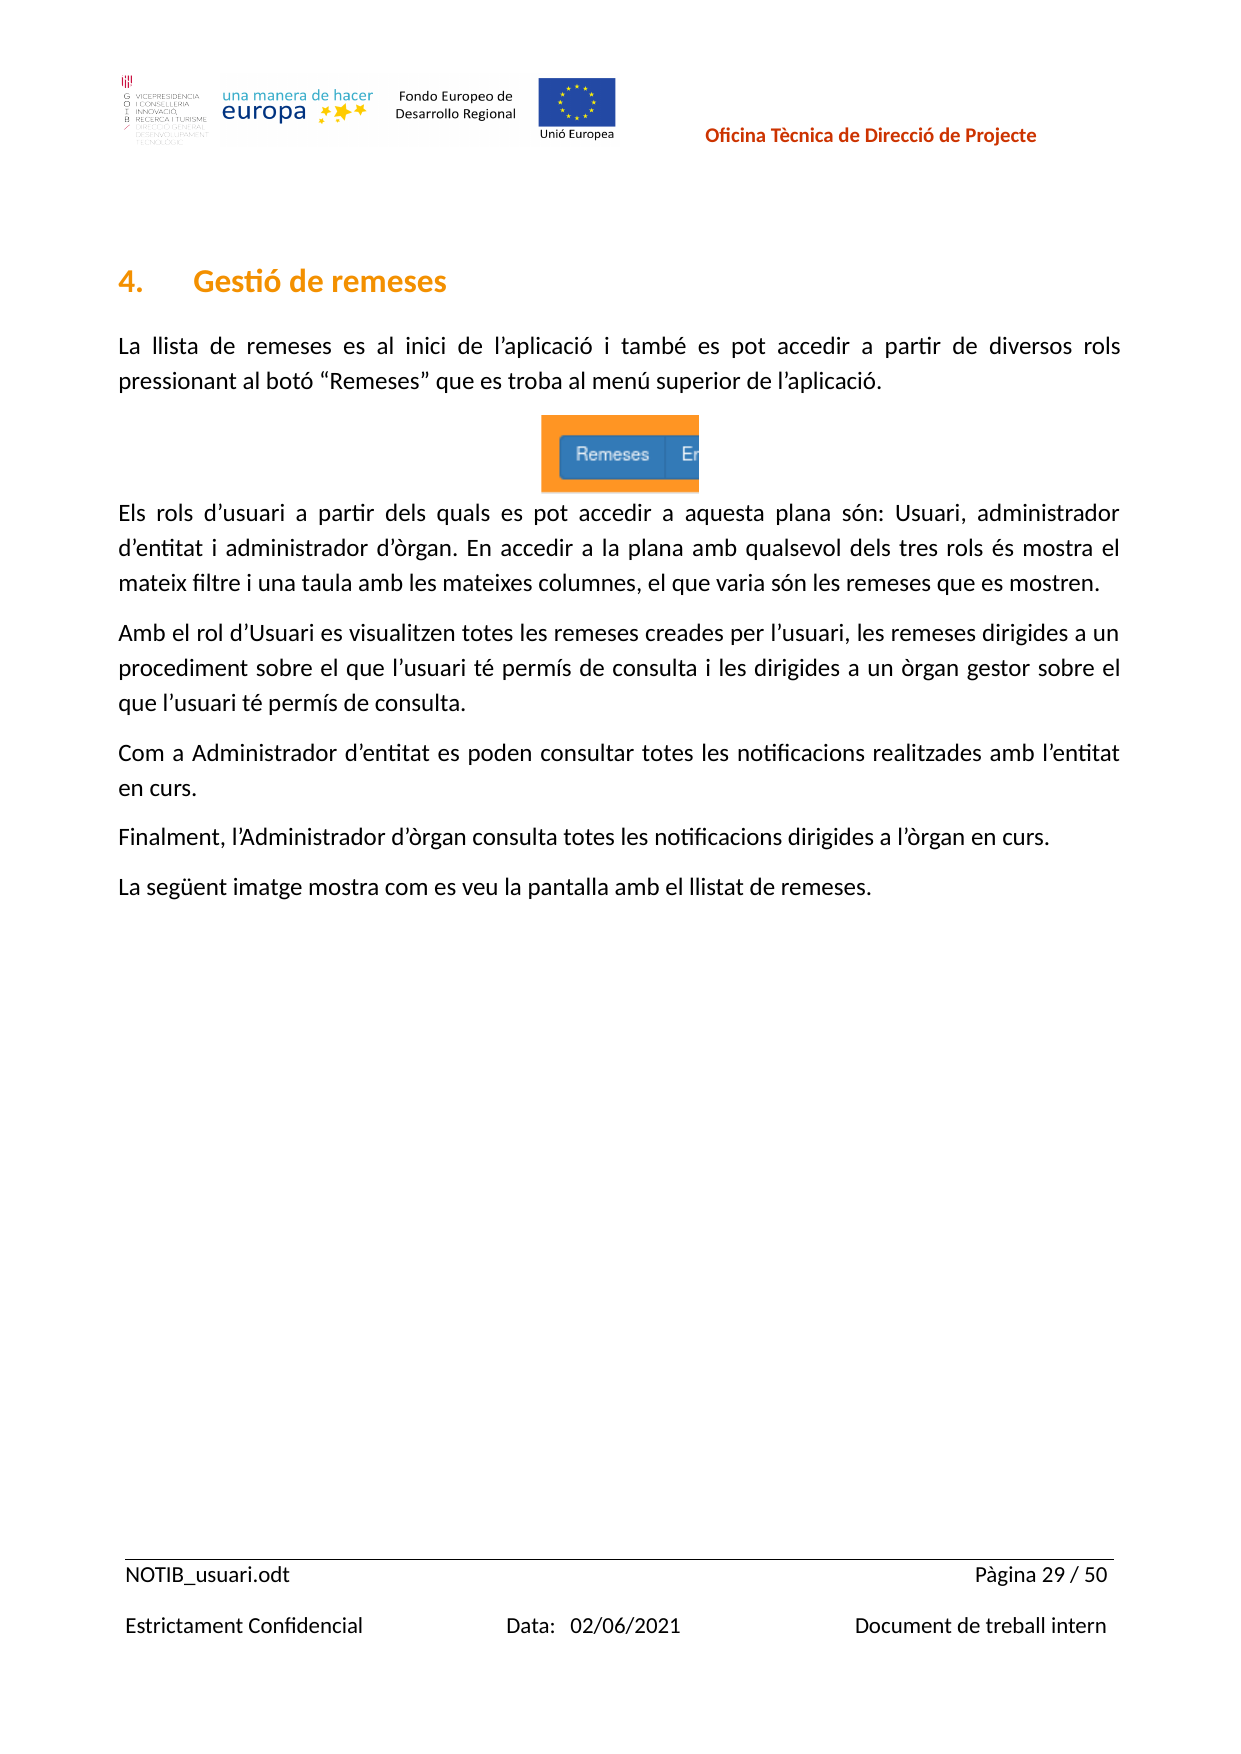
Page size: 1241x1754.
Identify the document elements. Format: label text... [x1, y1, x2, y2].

text La següent imatge mostra com es veu la pantalla amb el llistat de remeses. [118, 871, 1122, 901]
picture [541, 415, 699, 494]
text La llista de remeses es al inici de l’aplicació i també es pot accedir a partir de diversos rols pressionant al botó “Remeses” que es troba al menú superior de l’aplicació. [118, 331, 1122, 396]
text Els rols d’usuari a partir dels quals es pot accedir a aquesta plana són: Usuari, administrador d’entitat i administrador d’òrgan. En accedir a la plana amb qualsevol dels tres rols és mostra el mateix filtre i una taula amb les mateixes columnes, el que varia són les remeses que es mostren. [118, 415, 1122, 598]
text Amb el rol d’Usuari es visualitzen totes les remeses creades per l’usuari, les remeses dirigides a un procediment sobre el que l’usuari té permís de consulta i les dirigides a un òrgan gestor sobre el que l’usuari té permís de consulta. [118, 617, 1122, 718]
picture [118, 73, 213, 147]
subtitle Gestió de remeses [118, 260, 1122, 301]
picture [219, 73, 621, 147]
text Finalment, l’Administrador d’òrgan consulta totes les notificacions dirigides a l’òrgan en curs. [118, 821, 1122, 852]
text Com a Administrador d’entitat es poden consultar totes les notificacions realitzades amb l’entitat en curs. [118, 737, 1122, 802]
